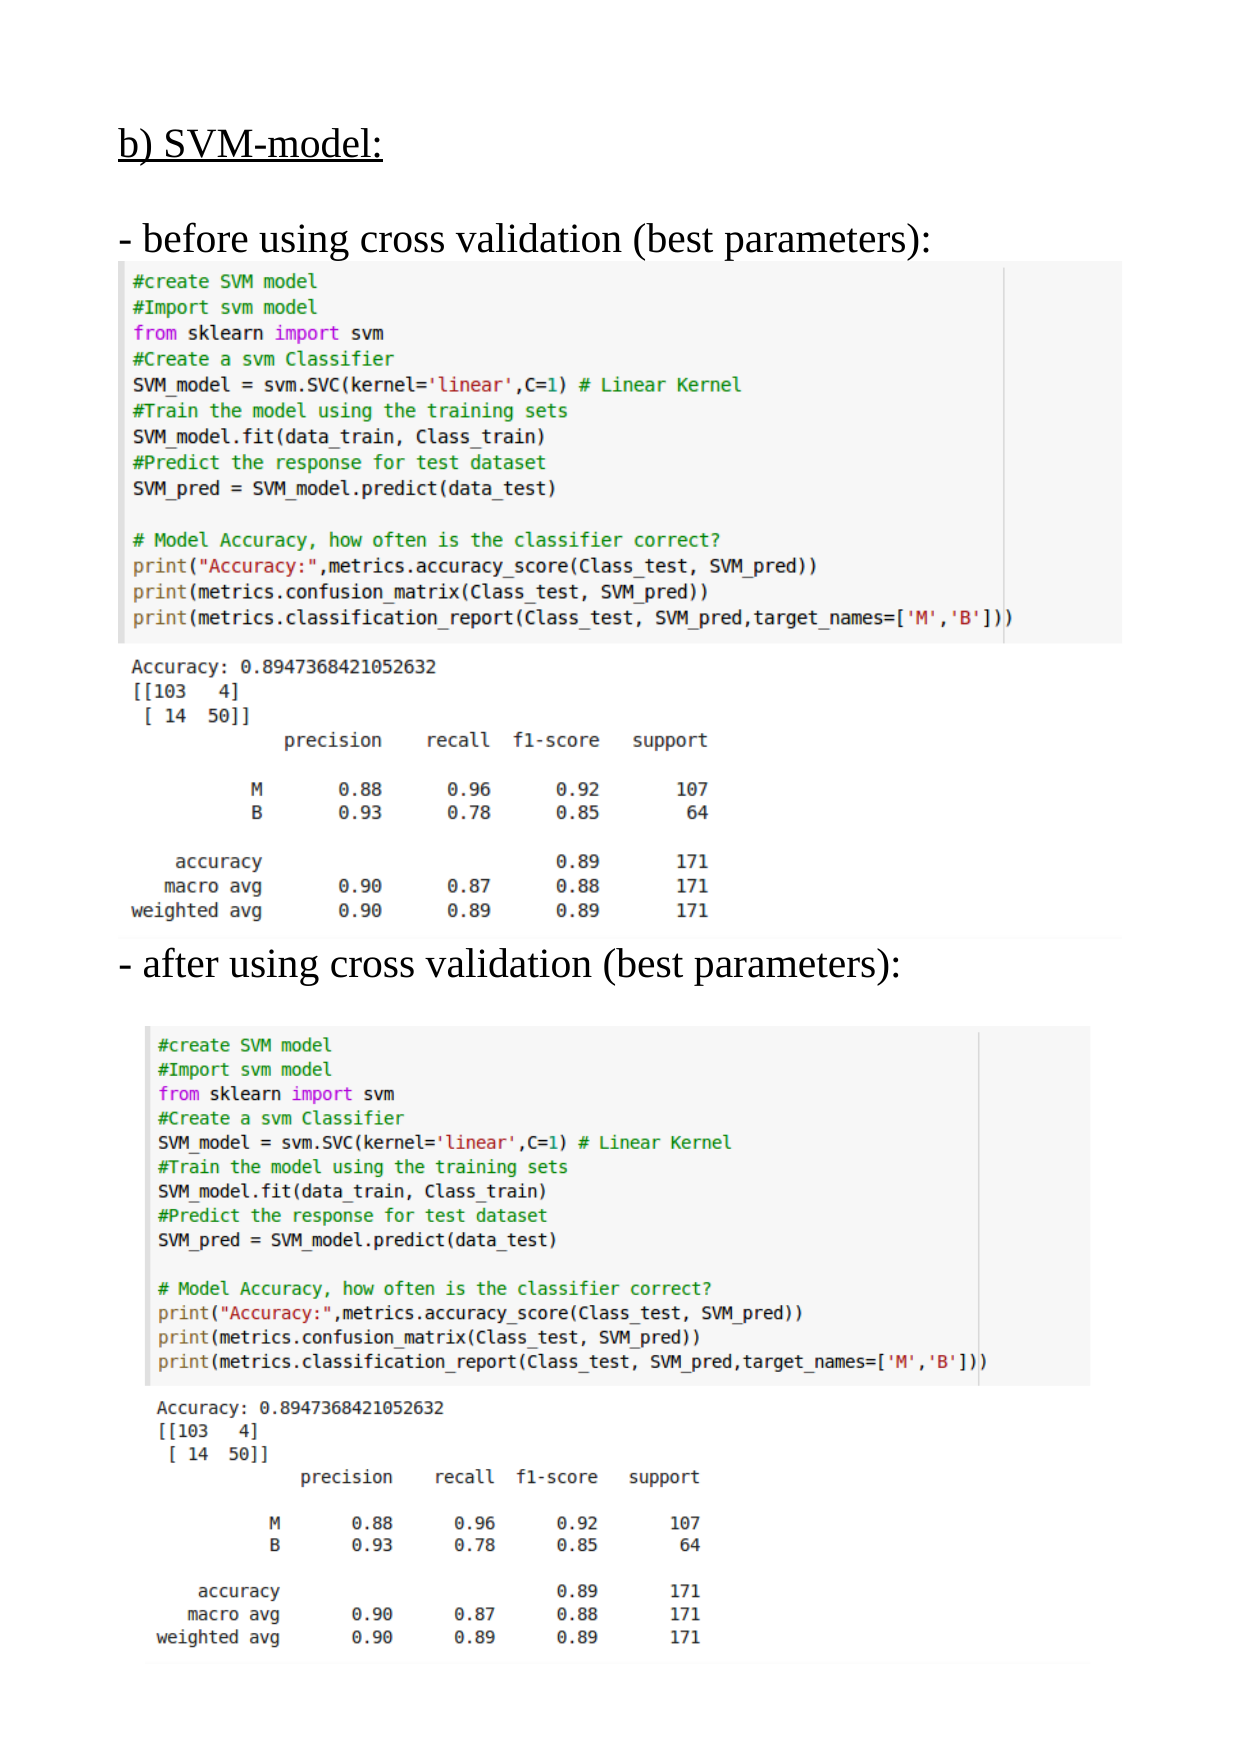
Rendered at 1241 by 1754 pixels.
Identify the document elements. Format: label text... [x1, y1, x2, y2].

text - before using cross validation (best parameters): [118, 214, 1122, 261]
picture [118, 261, 1123, 939]
picture [144, 1026, 1091, 1664]
text - after using cross validation (best parameters): [118, 939, 1122, 986]
text b) SVM-model: [118, 118, 1122, 166]
